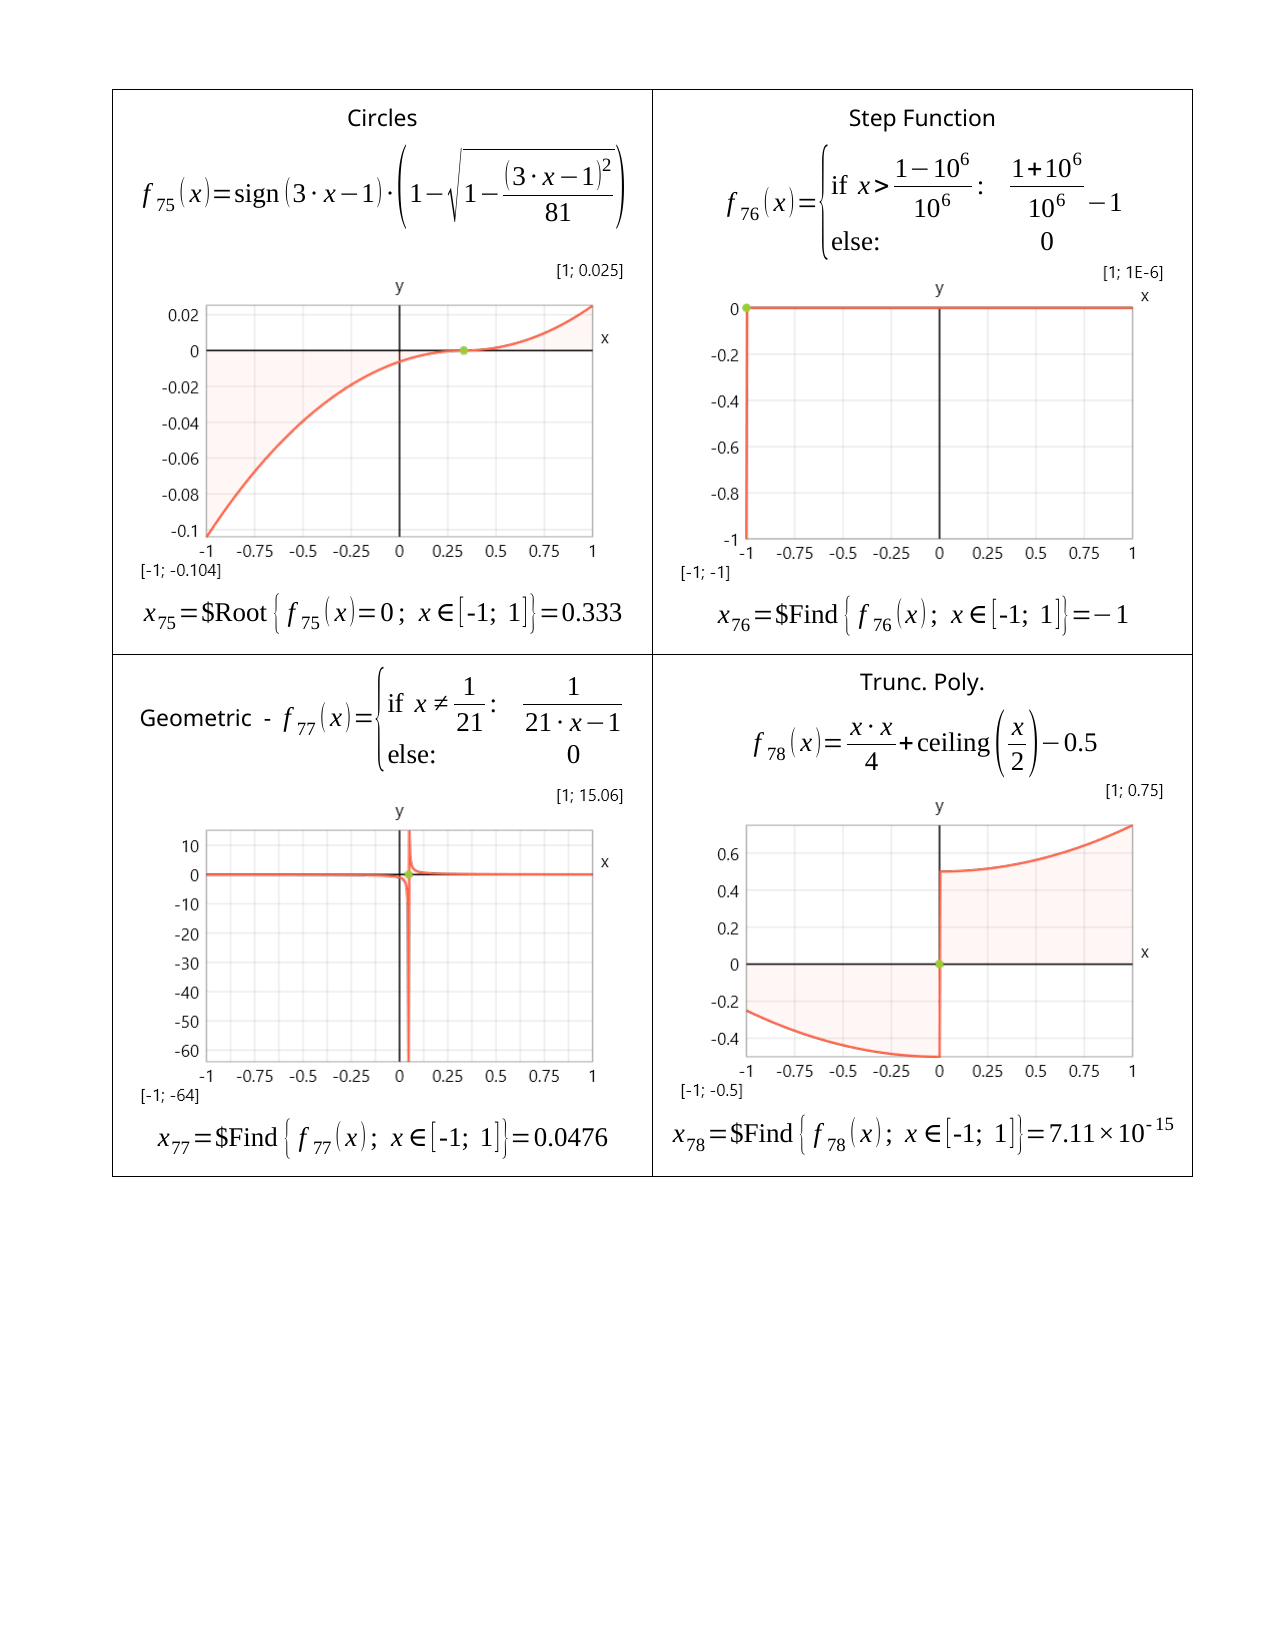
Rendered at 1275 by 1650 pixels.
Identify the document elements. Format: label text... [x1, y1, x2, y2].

table_cell Geometric - [113, 655, 652, 1176]
picture [677, 779, 1167, 1103]
table_cell Step Function [653, 90, 1192, 653]
picture [137, 784, 627, 1108]
table_cell Trunc. Poly. [653, 655, 1192, 1176]
table_cell Circles [113, 90, 652, 653]
picture [137, 259, 627, 583]
picture [677, 261, 1167, 585]
